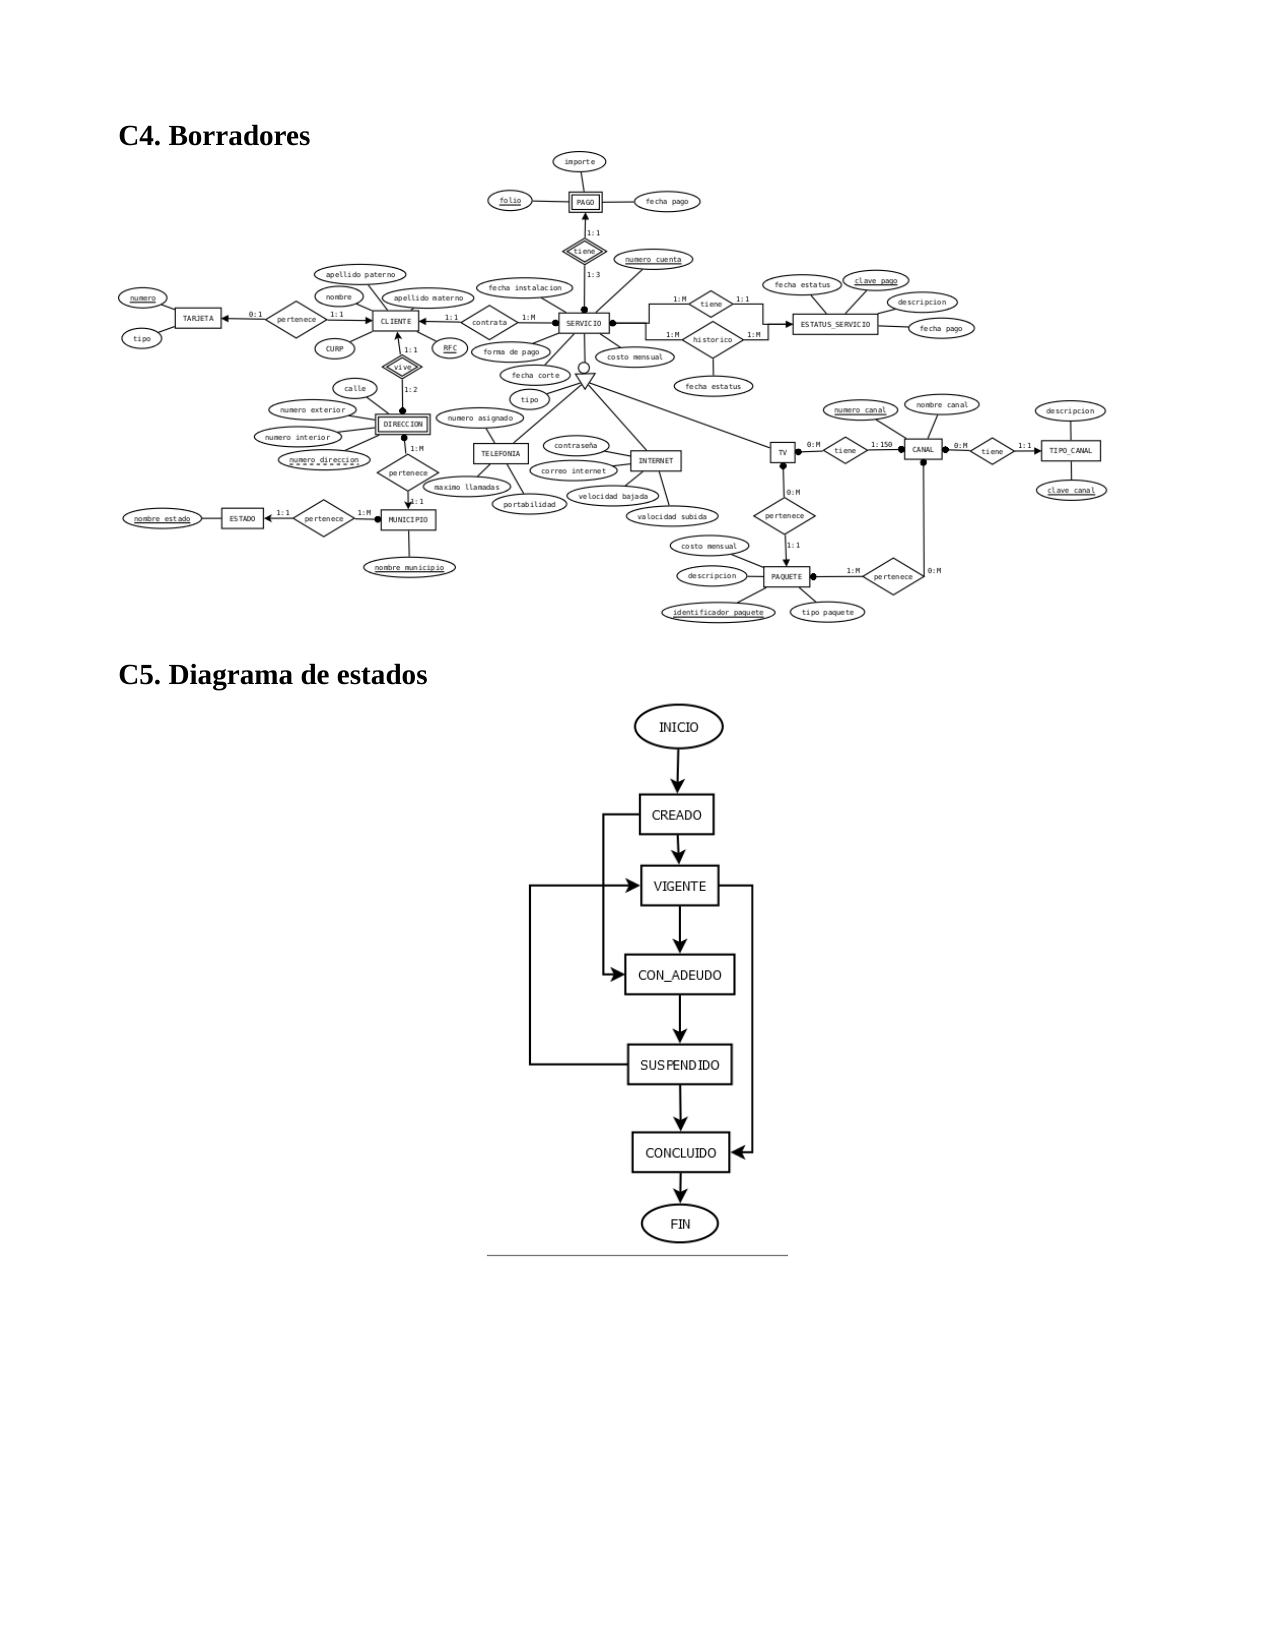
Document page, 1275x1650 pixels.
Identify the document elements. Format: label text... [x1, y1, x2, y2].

picture [118, 151, 1157, 624]
text C5. Diagrama de estados [118, 657, 1157, 690]
text C4. Borradores [118, 118, 1157, 151]
picture [487, 690, 788, 1257]
